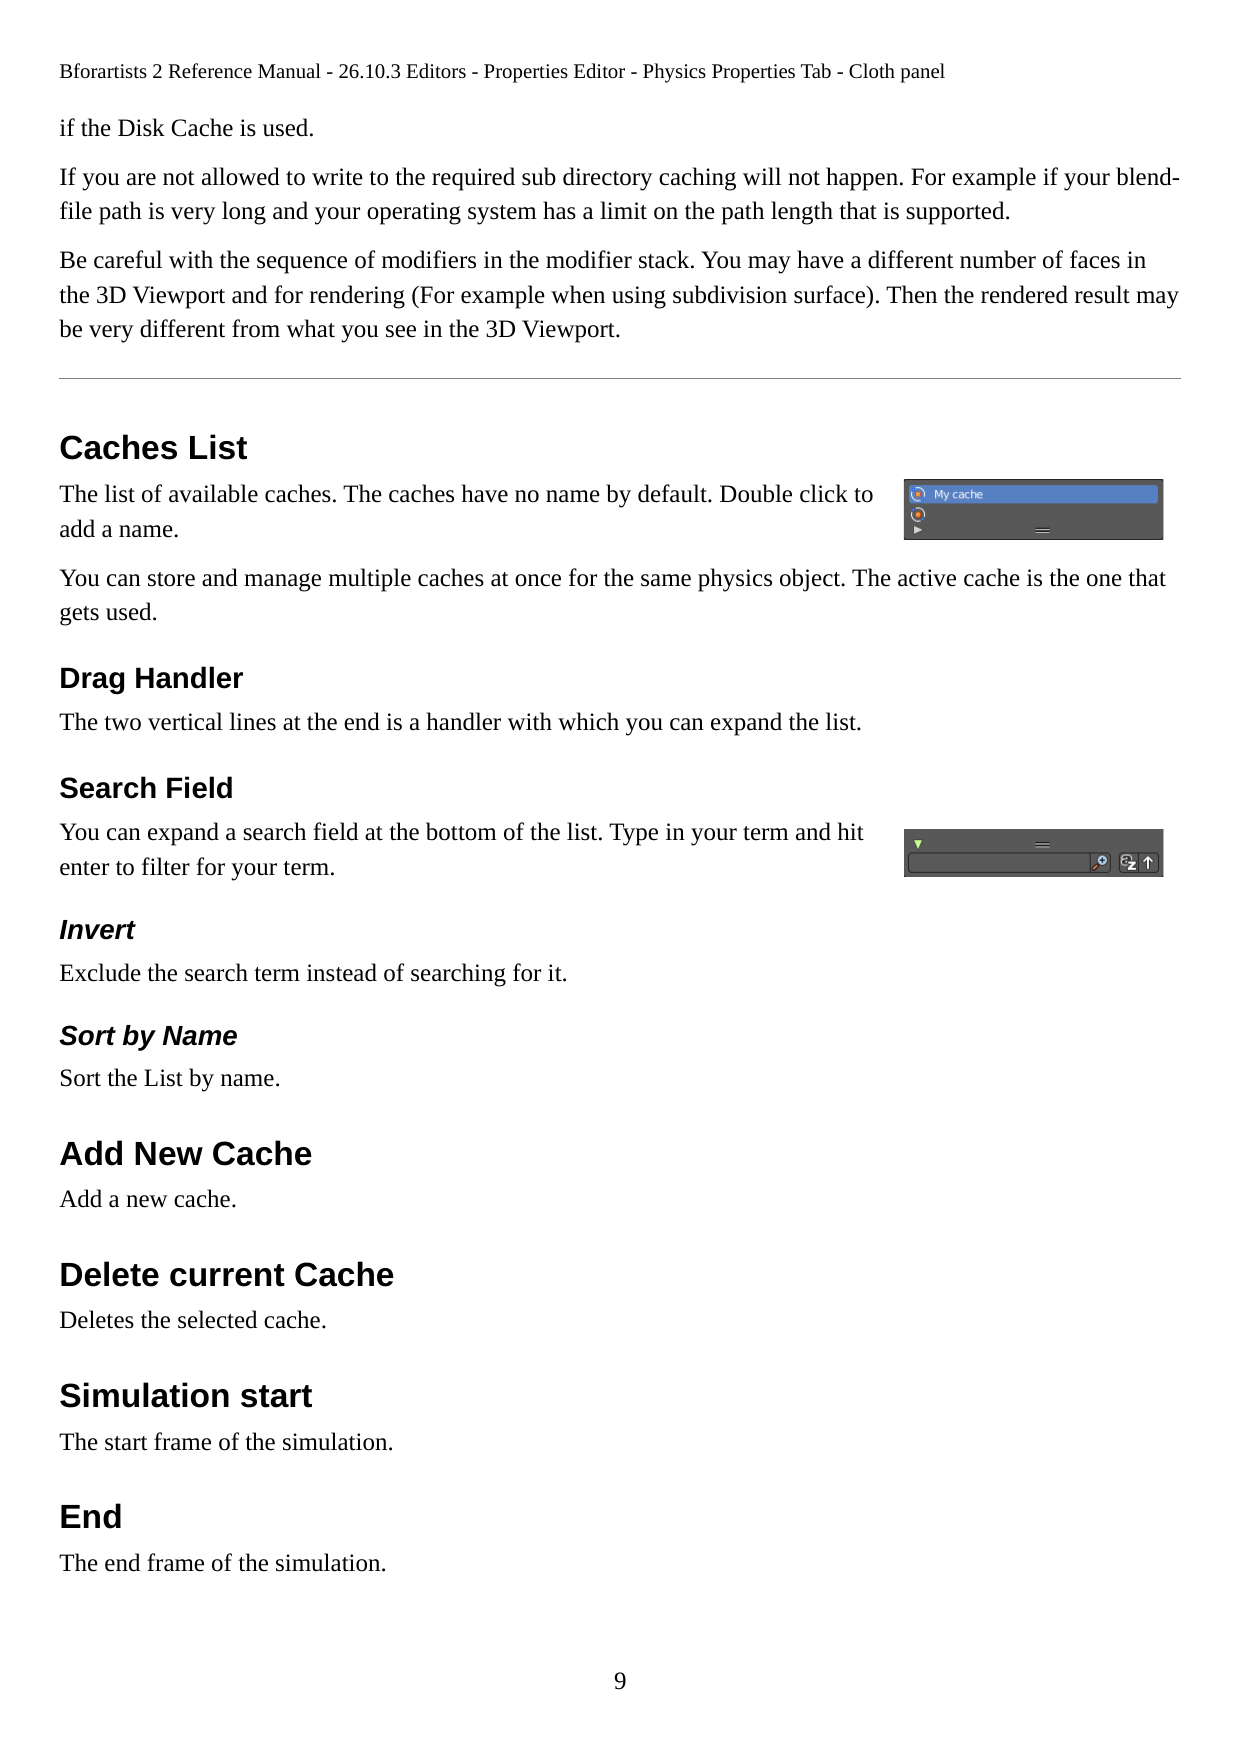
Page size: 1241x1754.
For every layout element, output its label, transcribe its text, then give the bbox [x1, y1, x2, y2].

text If you are not allowed to write to the required sub directory caching will not happen. For example if your blend-file path is very long and your operating system has a limit on the path length that is supported. [59, 162, 1181, 225]
subtitle Simulation start [59, 1376, 1181, 1414]
text Exclude the search term instead of searching for it. [59, 958, 1181, 986]
subtitle Delete current Cache [59, 1254, 1181, 1293]
text Sort the List by name. [59, 1063, 1181, 1092]
subtitle Invert [59, 913, 1181, 945]
text if the Disk Cache is used. [59, 113, 1181, 141]
text Add a new cache. [59, 1184, 1181, 1213]
text Be careful with the sequence of modifiers in the modifier stack. You may have a different number of faces in the 3D Viewport and for rendering (For example when using subdivision surface). Then the rendered result may be very different from what you see in the 3D Viewport. [59, 245, 1181, 343]
text The end frame of the simulation. [59, 1548, 1181, 1576]
text The two vertical lines at the end is a handler with which you can expand the list. [59, 707, 1181, 736]
text The start frame of the simulation. [59, 1427, 1181, 1455]
subtitle End [59, 1497, 1181, 1535]
text Deletes the selected cache. [59, 1306, 1181, 1334]
subtitle Drag Handler [59, 661, 1181, 695]
text The list of available caches. The caches have no name by default. Double click to add a name. [59, 479, 1181, 543]
subtitle Sort by Name [59, 1019, 1181, 1051]
subtitle Caches List [59, 428, 1181, 467]
subtitle Search Field [59, 771, 1181, 805]
text You can store and manage multiple caches at once for the same physics object. The active cache is the one that gets used. [59, 563, 1181, 626]
text You can expand a search field at the bottom of the list. Type in your term and hit enter to filter for your term. [59, 817, 1181, 880]
picture [903, 479, 1164, 540]
picture [904, 829, 1164, 877]
subtitle Add New Cache [59, 1133, 1181, 1172]
